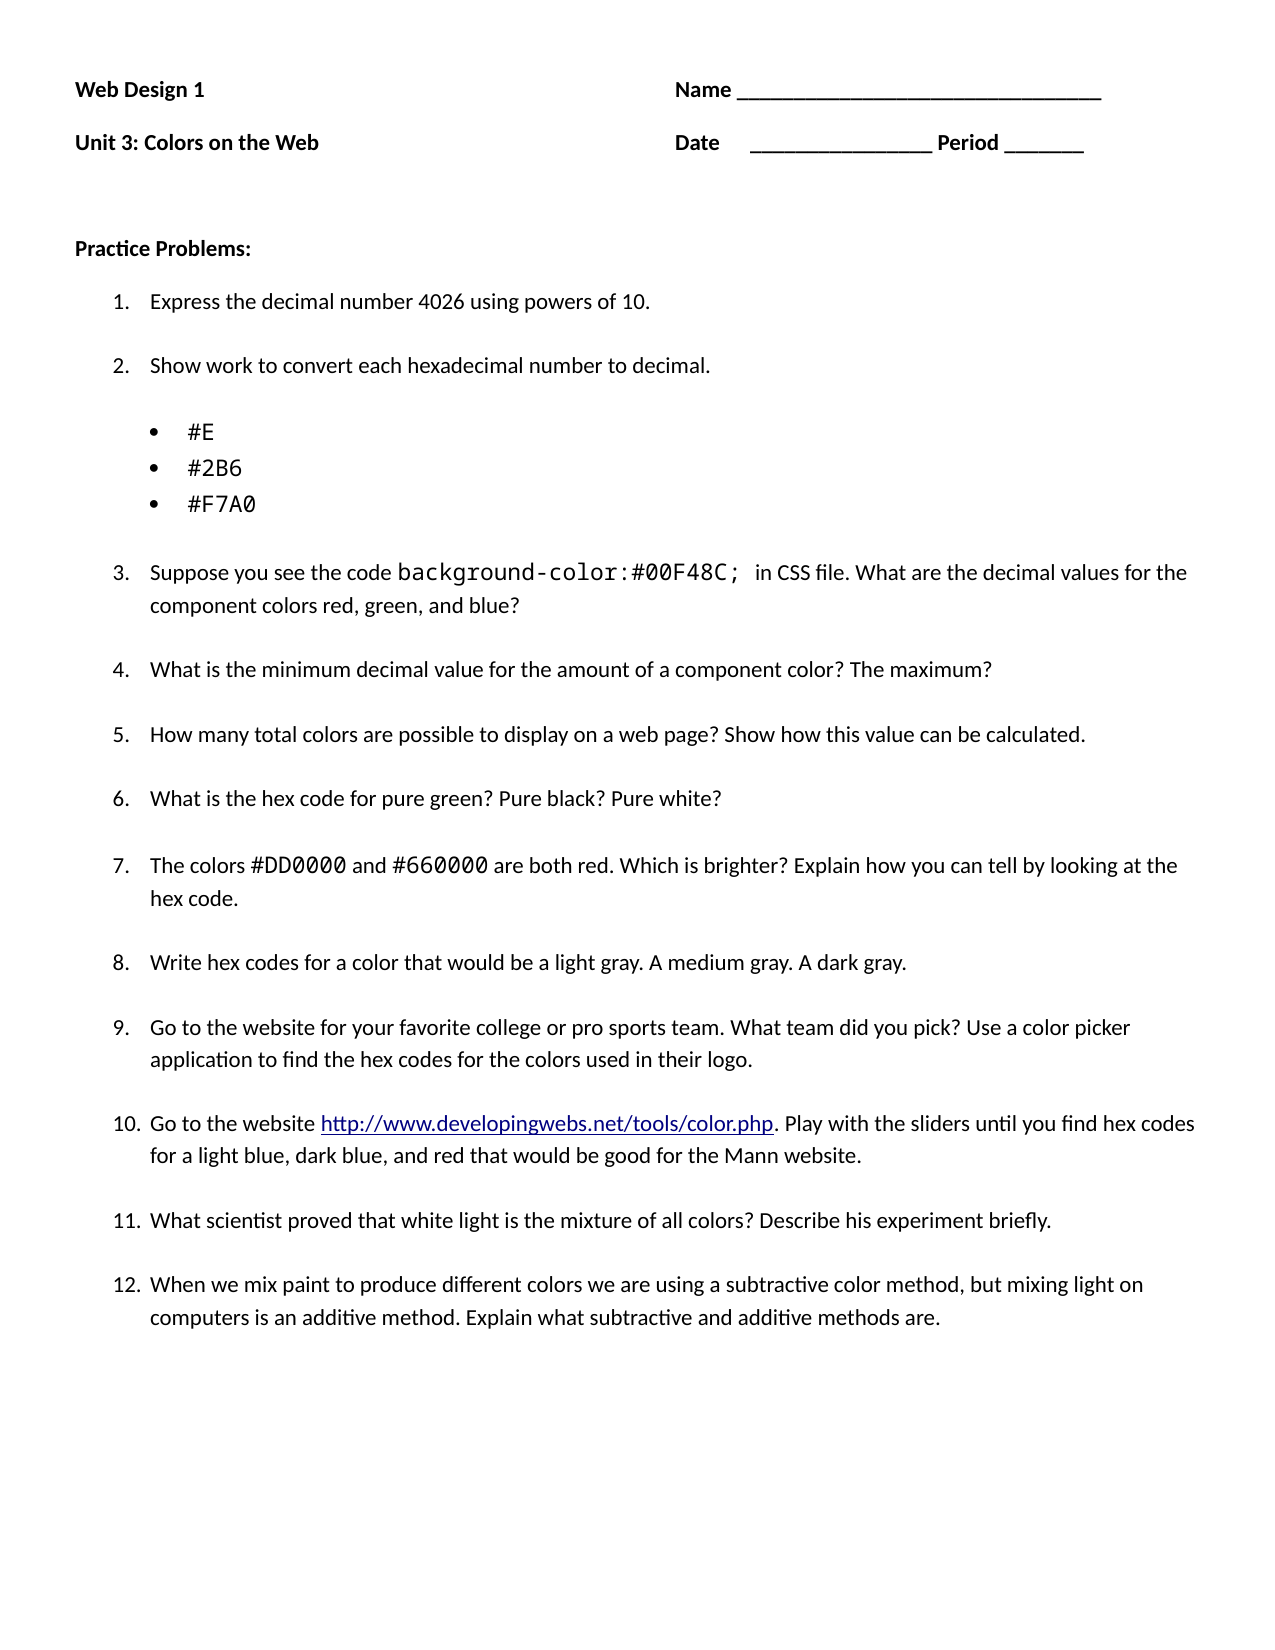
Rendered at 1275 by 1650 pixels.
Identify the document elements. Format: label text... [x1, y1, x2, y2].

text Practice Problems: [75, 234, 1200, 262]
list #F7A0 [150, 488, 1200, 519]
list Express the decimal number 4026 using powers of 10. [112, 287, 1200, 315]
text Web Design 1 Name ________________________________ [75, 75, 1200, 103]
list How many total colors are possible to display on a web page? Show how this value can be calculated. [112, 720, 1200, 748]
list #2B6 [150, 452, 1200, 483]
list What is the hex code for pure green? Pure black? Pure white? [112, 784, 1200, 812]
list Go to the website for your favorite college or pro sports team. What team did you pick? Use a color picker application to find the hex codes for the colors used in their logo. [112, 1013, 1200, 1073]
list The colors #DD0000 and #660000 are both red. Which is brighter? Explain how you can tell by looking at the hex code. [112, 849, 1200, 912]
list Suppose you see the code background-color:#00F48C; in CSS file. What are the decimal values for the component colors red, green, and blue? [112, 556, 1200, 619]
list What scientist proved that white light is the mixture of all colors? Describe his experiment briefly. [112, 1206, 1200, 1234]
list Show work to convert each hexadecimal number to decimal. [112, 351, 1200, 379]
list What is the minimum decimal value for the amount of a component color? The maximum? [112, 656, 1200, 684]
list When we mix paint to produce different colors we are using a subtractive color method, but mixing light on computers is an additive method. Explain what subtractive and additive methods are. [112, 1270, 1200, 1331]
text Unit 3: Colors on the Web Date ________________ Period _______ [75, 128, 1200, 156]
list Go to the website http://www.developingwebs.net/tools/color.php. Play with the sliders until you find hex codes for a light blue, dark blue, and red that would be good for the Mann website. [112, 1109, 1200, 1170]
list Write hex codes for a color that would be a light gray. A medium gray. A dark gray. [112, 948, 1200, 977]
list #E [150, 416, 1200, 447]
